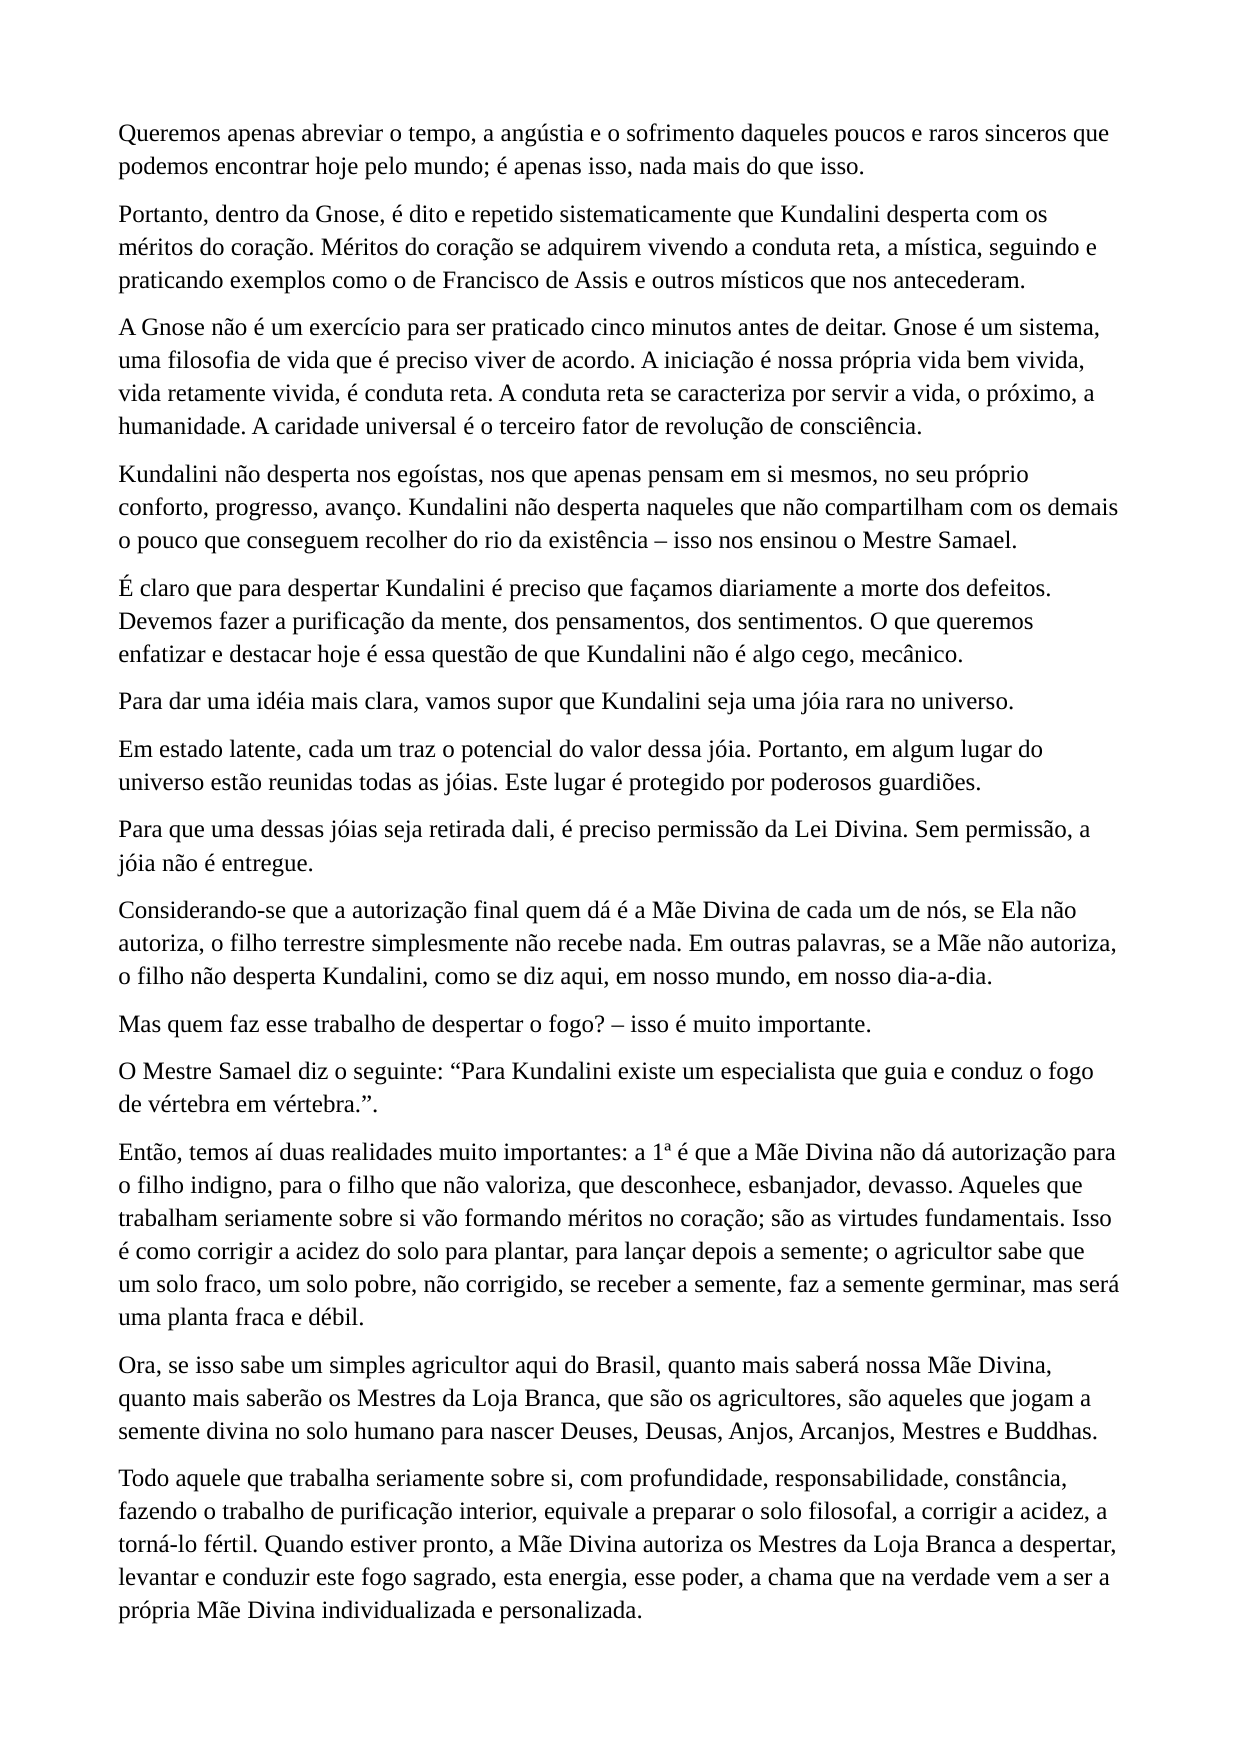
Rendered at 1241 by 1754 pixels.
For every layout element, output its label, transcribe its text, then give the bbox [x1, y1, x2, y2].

text Em estado latente, cada um traz o potencial do valor dessa jóia. Portanto, em algum lugar do universo estão reunidas todas as jóias. Este lugar é protegido por poderosos guardiões. [118, 734, 1122, 796]
text Para que uma dessas jóias seja retirada dali, é preciso permissão da Lei Divina. Sem permissão, a jóia não é entregue. [118, 814, 1122, 876]
text Ora, se isso sabe um simples agricultor aqui do Brasil, quanto mais saberá nossa Mãe Divina, quanto mais saberão os Mestres da Loja Branca, que são os agricultores, são aqueles que jogam a semente divina no solo humano para nascer Deuses, Deusas, Anjos, Arcanjos, Mestres e Buddhas. [118, 1350, 1122, 1444]
text A Gnose não é um exercício para ser praticado cinco minutos antes de deitar. Gnose é um sistema, uma filosofia de vida que é preciso viver de acordo. A iniciação é nossa própria vida bem vivida, vida retamente vivida, é conduta reta. A conduta reta se caracteriza por servir a vida, o próximo, a humanidade. A caridade universal é o terceiro fator de revolução de consciência. [118, 312, 1122, 440]
text Kundalini não desperta nos egoístas, nos que apenas pensam em si mesmos, no seu próprio conforto, progresso, avanço. Kundalini não desperta naqueles que não compartilham com os demais o pouco que conseguem recolher do rio da existência – isso nos ensinou o Mestre Samael. [118, 459, 1122, 554]
text Todo aquele que trabalha seriamente sobre si, com profundidade, responsabilidade, constância, fazendo o trabalho de purificação interior, equivale a preparar o solo filosofal, a corrigir a acidez, a torná-lo fértil. Quando estiver pronto, a Mãe Divina autoriza os Mestres da Loja Branca a despertar, levantar e conduzir este fogo sagrado, esta energia, esse poder, a chama que na verdade vem a ser a própria Mãe Divina individualizada e personalizada. [118, 1463, 1122, 1624]
text Para dar uma idéia mais clara, vamos supor que Kundalini seja uma jóia rara no universo. [118, 686, 1122, 715]
text Mas quem faz esse trabalho de despertar o fogo? – isso é muito importante. [118, 1009, 1122, 1038]
text É claro que para despertar Kundalini é preciso que façamos diariamente a morte dos defeitos. Devemos fazer a purificação da mente, dos pensamentos, dos sentimentos. O que queremos enfatizar e destacar hoje é essa questão de que Kundalini não é algo cego, mecânico. [118, 573, 1122, 667]
text Queremos apenas abreviar o tempo, a angústia e o sofrimento daqueles poucos e raros sinceros que podemos encontrar hoje pelo mundo; é apenas isso, nada mais do que isso. [118, 118, 1122, 180]
text Considerando-se que a autorização final quem dá é a Mãe Divina de cada um de nós, se Ela não autoriza, o filho terrestre simplesmente não recebe nada. Em outras palavras, se a Mãe não autoriza, o filho não desperta Kundalini, como se diz aqui, em nosso mundo, em nosso dia-a-dia. [118, 895, 1122, 990]
text Portanto, dentro da Gnose, é dito e repetido sistematicamente que Kundalini desperta com os méritos do coração. Méritos do coração se adquirem vivendo a conduta reta, a mística, seguindo e praticando exemplos como o de Francisco de Assis e outros místicos que nos antecederam. [118, 199, 1122, 293]
text O Mestre Samael diz o seguinte: “Para Kundalini existe um especialista que guia e conduz o fogo de vértebra em vértebra.”. [118, 1056, 1122, 1118]
text Então, temos aí duas realidades muito importantes: a 1ª é que a Mãe Divina não dá autorização para o filho indigno, para o filho que não valoriza, que desconhece, esbanjador, devasso. Aqueles que trabalham seriamente sobre si vão formando méritos no coração; são as virtudes fundamentais. Isso é como corrigir a acidez do solo para plantar, para lançar depois a semente; o agricultor sabe que um solo fraco, um solo pobre, não corrigido, se receber a semente, faz a semente germinar, mas será uma planta fraca e débil. [118, 1137, 1122, 1331]
